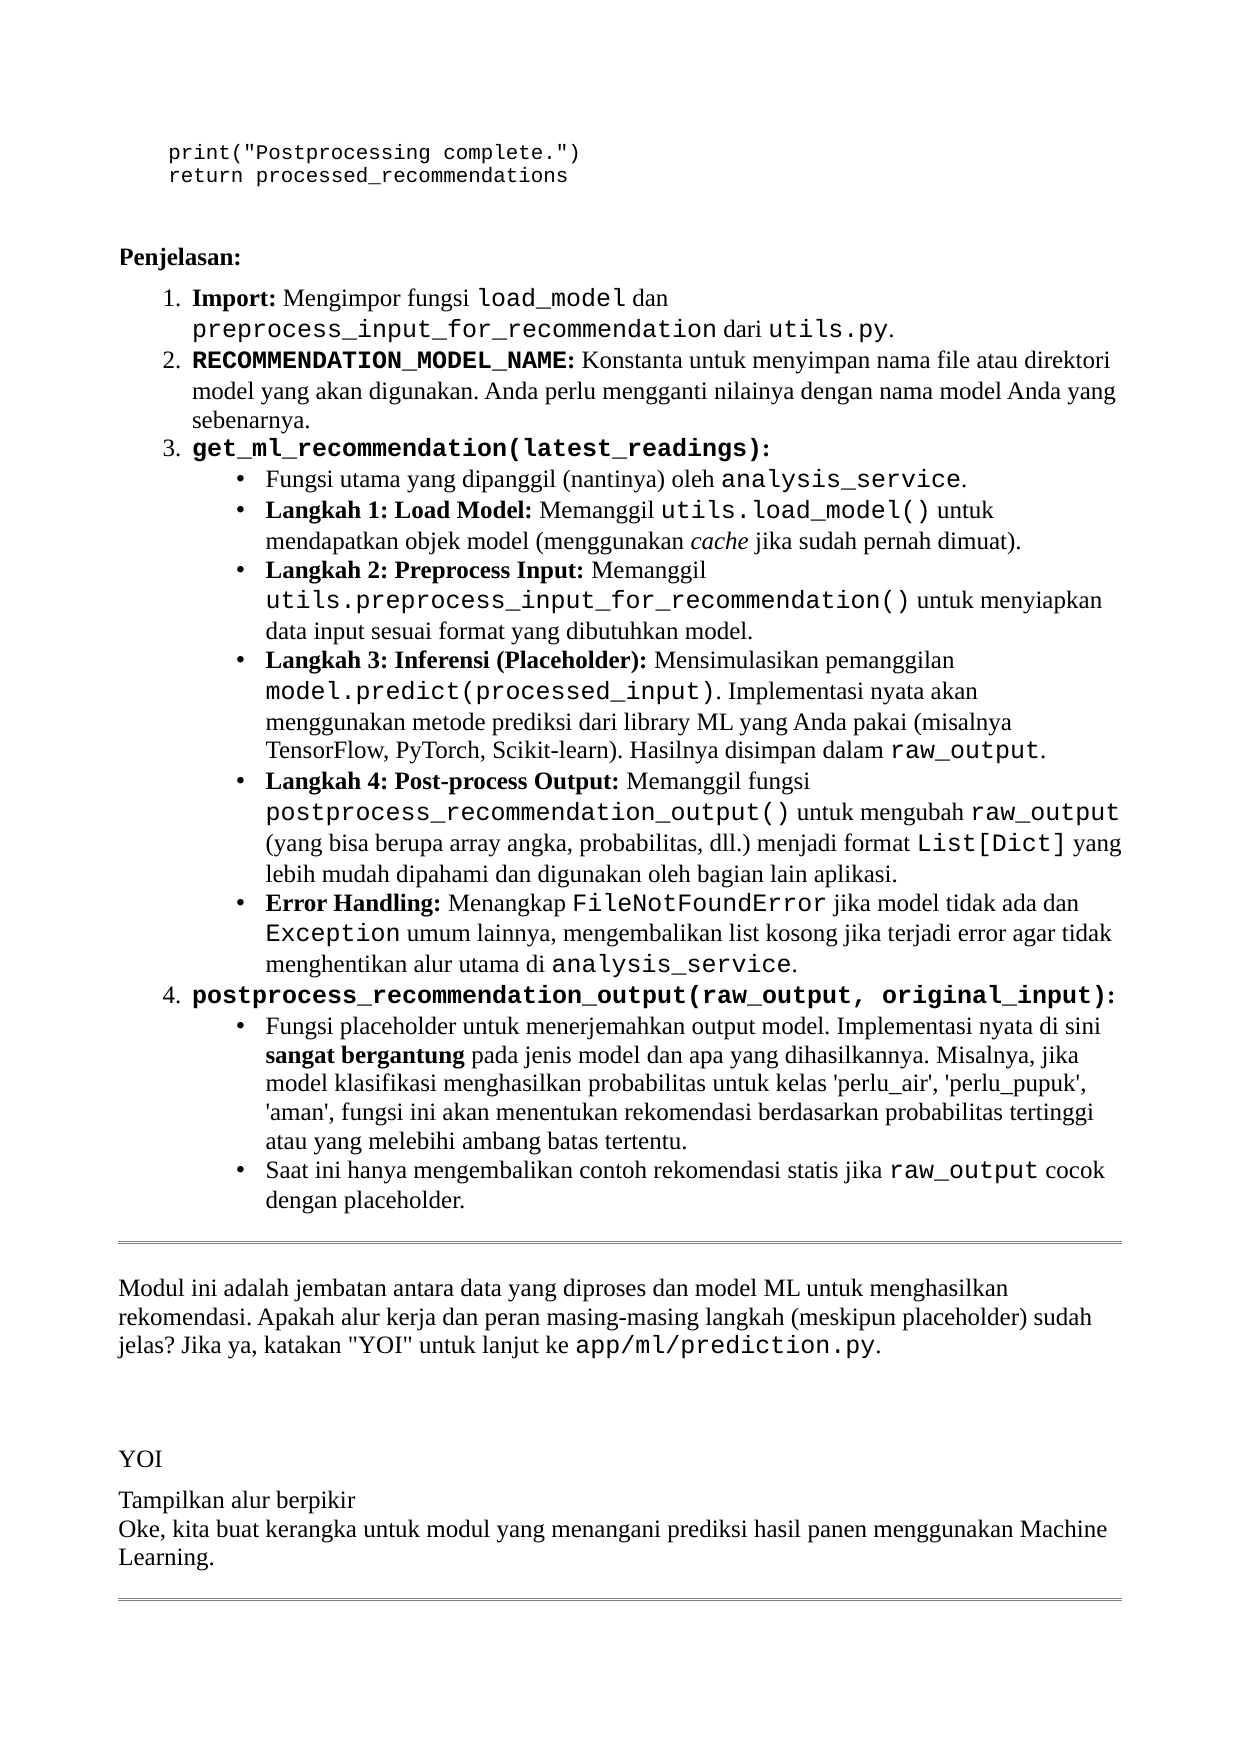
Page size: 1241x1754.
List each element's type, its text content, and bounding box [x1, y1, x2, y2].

text print("Postprocessing complete.") [118, 142, 1122, 165]
text Penjelasan: [118, 242, 1122, 289]
text YOI [118, 1444, 1122, 1472]
list postprocess_recommendation_output(raw_output, original_input): [162, 980, 1122, 1011]
text [0, 242, 75, 289]
text Tampilkan alur berpikir [118, 1485, 1122, 1514]
list RECOMMENDATION_MODEL_NAME: Konstanta untuk menyimpan nama file atau direktori model yang akan digunakan. Anda perlu mengganti nilainya dengan nama model Anda yang sebenarnya. [162, 345, 1122, 433]
list Error Handling: Menangkap FileNotFoundError jika model tidak ada dan Exception umum lainnya, mengembalikan list kosong jika terjadi error agar tidak menghentikan alur utama di analysis_service. [236, 888, 1122, 980]
list Fungsi utama yang dipanggil (nantinya) oleh analysis_service. [236, 464, 1122, 495]
text return processed_recommendations [118, 165, 1122, 189]
list get_ml_recommendation(latest_readings): [162, 433, 1122, 464]
list Langkah 4: Post-process Output: Memanggil fungsi postprocess_recommendation_output() untuk mengubah raw_output (yang bisa berupa array angka, probabilitas, dll.) menjadi format List[Dict] yang lebih mudah dipahami dan digunakan oleh bagian lain aplikasi. [236, 766, 1122, 888]
text Oke, kita buat kerangka untuk modul yang menangani prediksi hasil panen menggunakan Machine Learning. [118, 1514, 1122, 1571]
list Langkah 1: Load Model: Memanggil utils.load_model() untuk mendapatkan objek model (menggunakan cache jika sudah pernah dimuat). [236, 495, 1122, 555]
list Langkah 2: Preprocess Input: Memanggil utils.preprocess_input_for_recommendation() untuk menyiapkan data input sesuai format yang dibutuhkan model. [236, 555, 1122, 645]
list Saat ini hanya mengembalikan contoh rekomendasi statis jika raw_output cocok dengan placeholder. [236, 1155, 1122, 1214]
text Modul ini adalah jembatan antara data yang diproses dan model ML untuk menghasilkan rekomendasi. Apakah alur kerja dan peran masing-masing langkah (meskipun placeholder) sudah jelas? Jika ya, katakan "YOI" untuk lanjut ke app/ml/prediction.py. [118, 1273, 1122, 1361]
list Langkah 3: Inferensi (Placeholder): Mensimulasikan pemanggilan model.predict(processed_input). Implementasi nyata akan menggunakan metode prediksi dari library ML yang Anda pakai (misalnya TensorFlow, PyTorch, Scikit-learn). Hasilnya disimpan dalam raw_output. [236, 645, 1122, 766]
list Fungsi placeholder untuk menerjemahkan output model. Implementasi nyata di sini sangat bergantung pada jenis model dan apa yang dihasilkannya. Misalnya, jika model klasifikasi menghasilkan probabilitas untuk kelas 'perlu_air', 'perlu_pupuk', 'aman', fungsi ini akan menentukan rekomendasi berdasarkan probabilitas tertinggi atau yang melebihi ambang batas tertentu. [236, 1011, 1122, 1155]
list Import: Mengimpor fungsi load_model dan preprocess_input_for_recommendation dari utils.py. [162, 283, 1122, 345]
